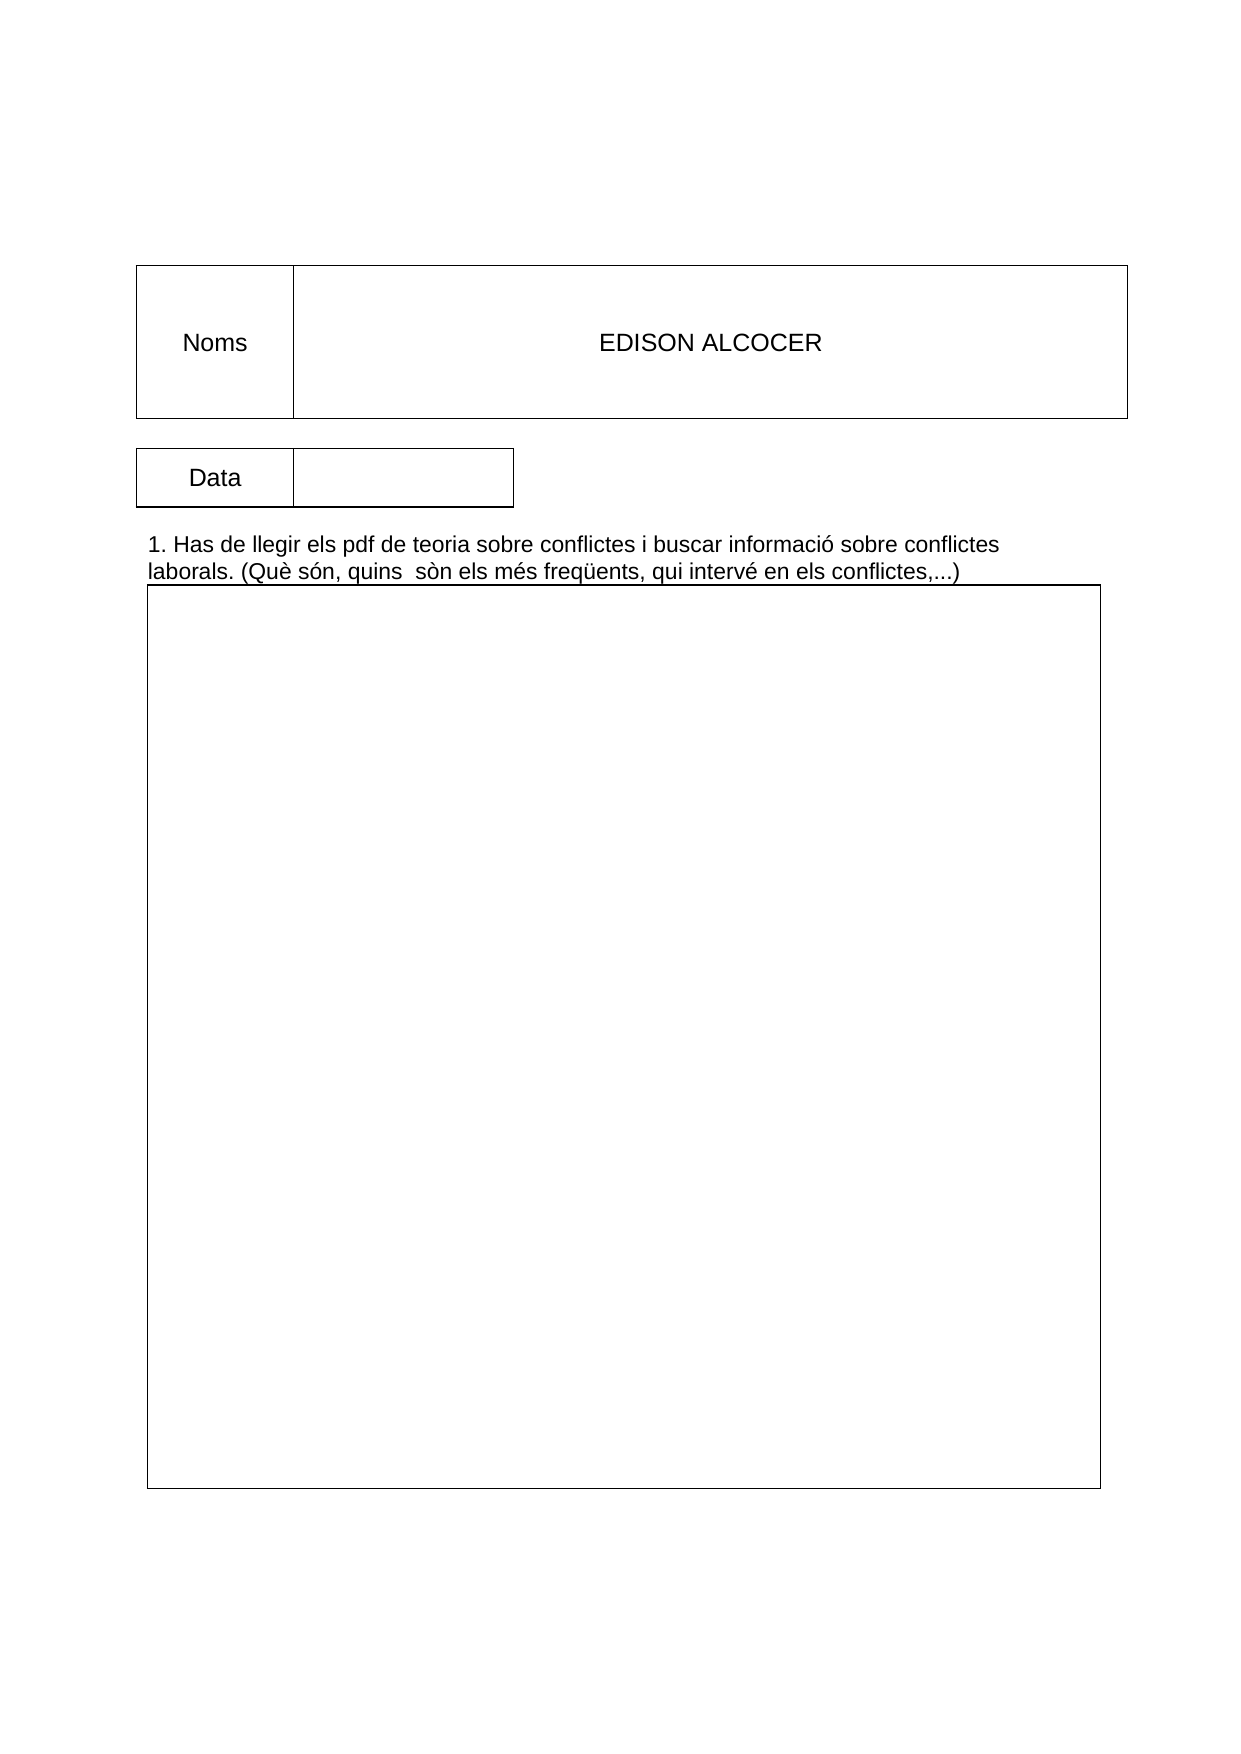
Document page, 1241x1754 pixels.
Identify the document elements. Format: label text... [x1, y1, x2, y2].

table_cell [136, 419, 293, 448]
table_cell Data [137, 449, 293, 506]
table_header EDISON ALCOCER [294, 266, 1127, 418]
table_cell [1124, 419, 1128, 448]
table_cell [514, 448, 1124, 506]
text 1. Has de llegir els pdf de teoria sobre conflictes i buscar informació sobre conflictes laborals. (Què són, quins sòn els més freqüents, qui intervé en els conflictes,...) [148, 531, 1092, 584]
table_cell [1124, 448, 1128, 506]
table_cell [294, 449, 513, 506]
table_cell [1118, 419, 1124, 448]
table_header [148, 586, 1100, 1488]
table_header Noms [137, 266, 293, 418]
table_cell [294, 419, 1118, 448]
